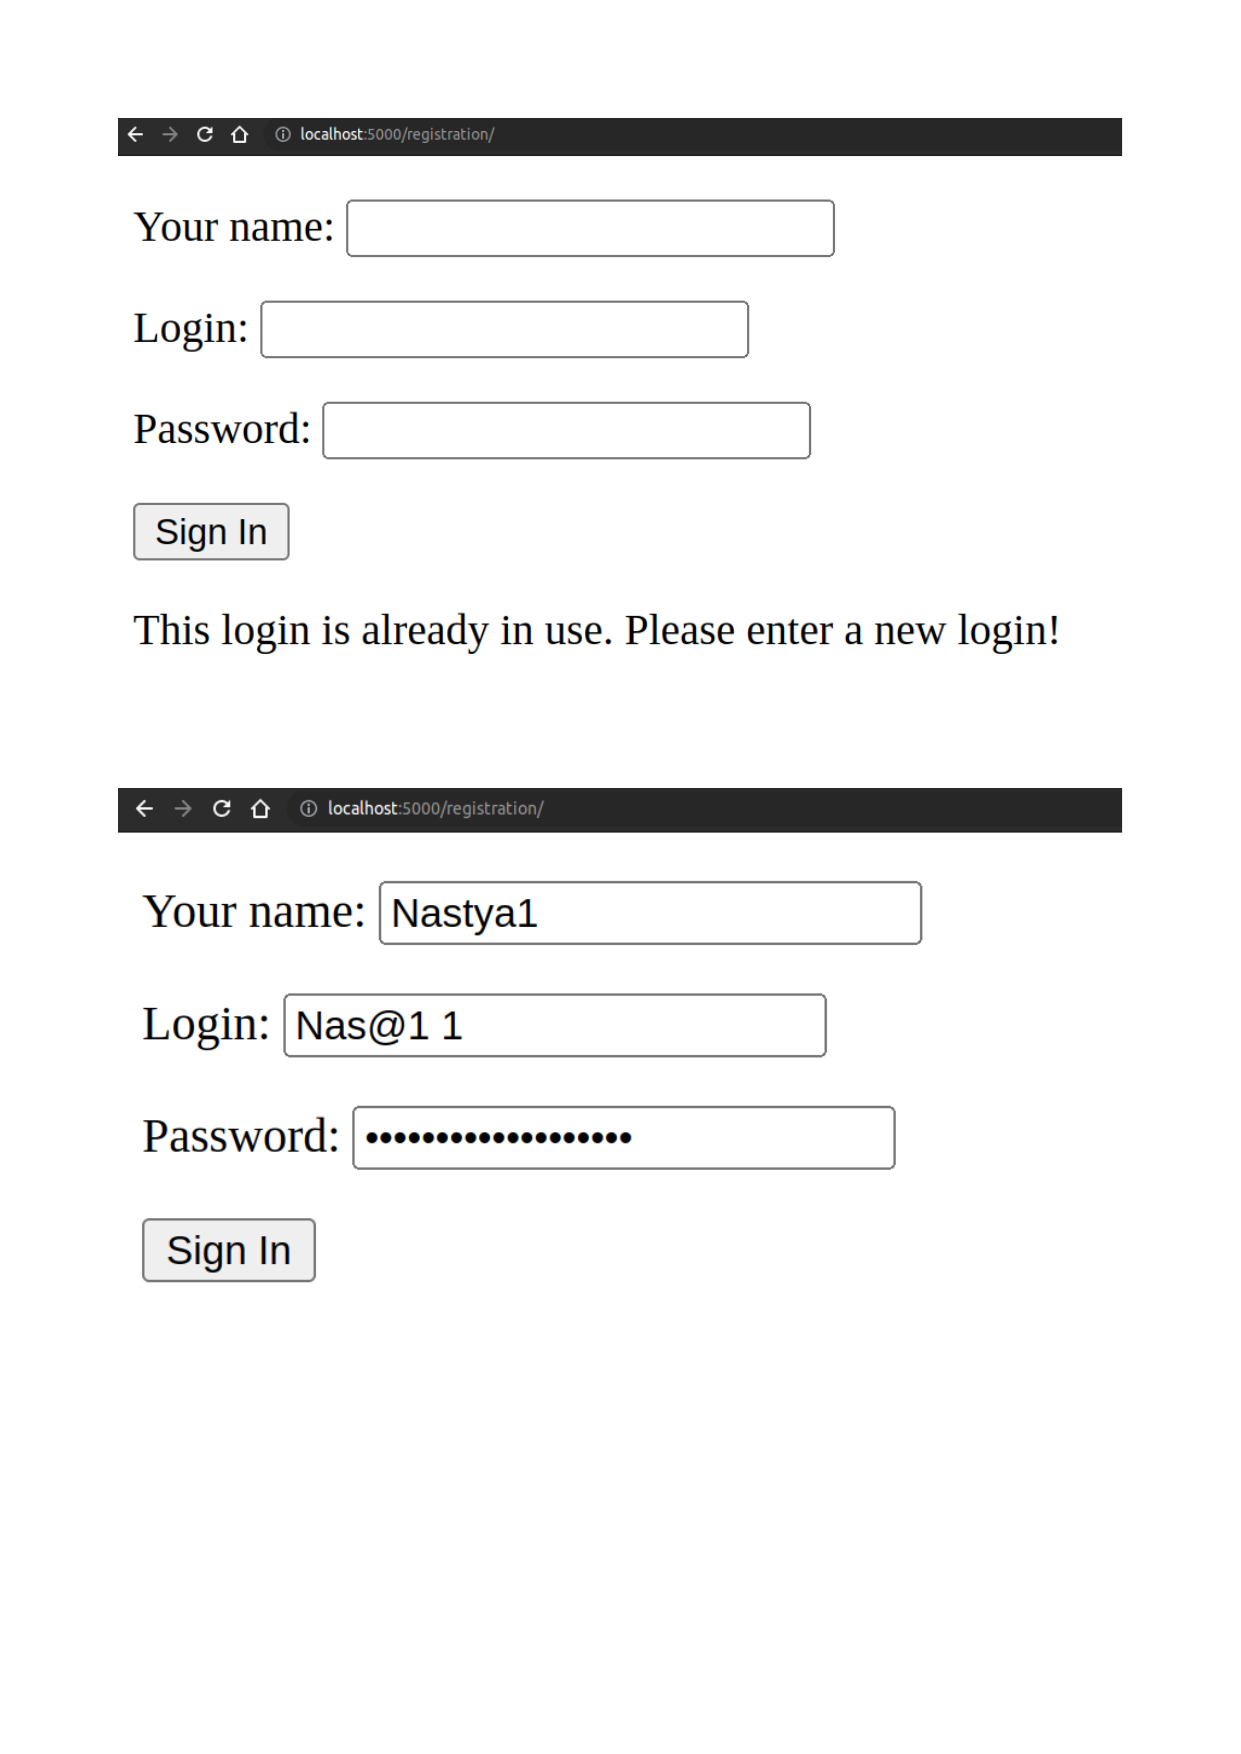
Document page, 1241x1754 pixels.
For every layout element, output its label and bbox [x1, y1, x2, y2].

picture [118, 118, 1123, 704]
picture [118, 788, 1123, 1321]
